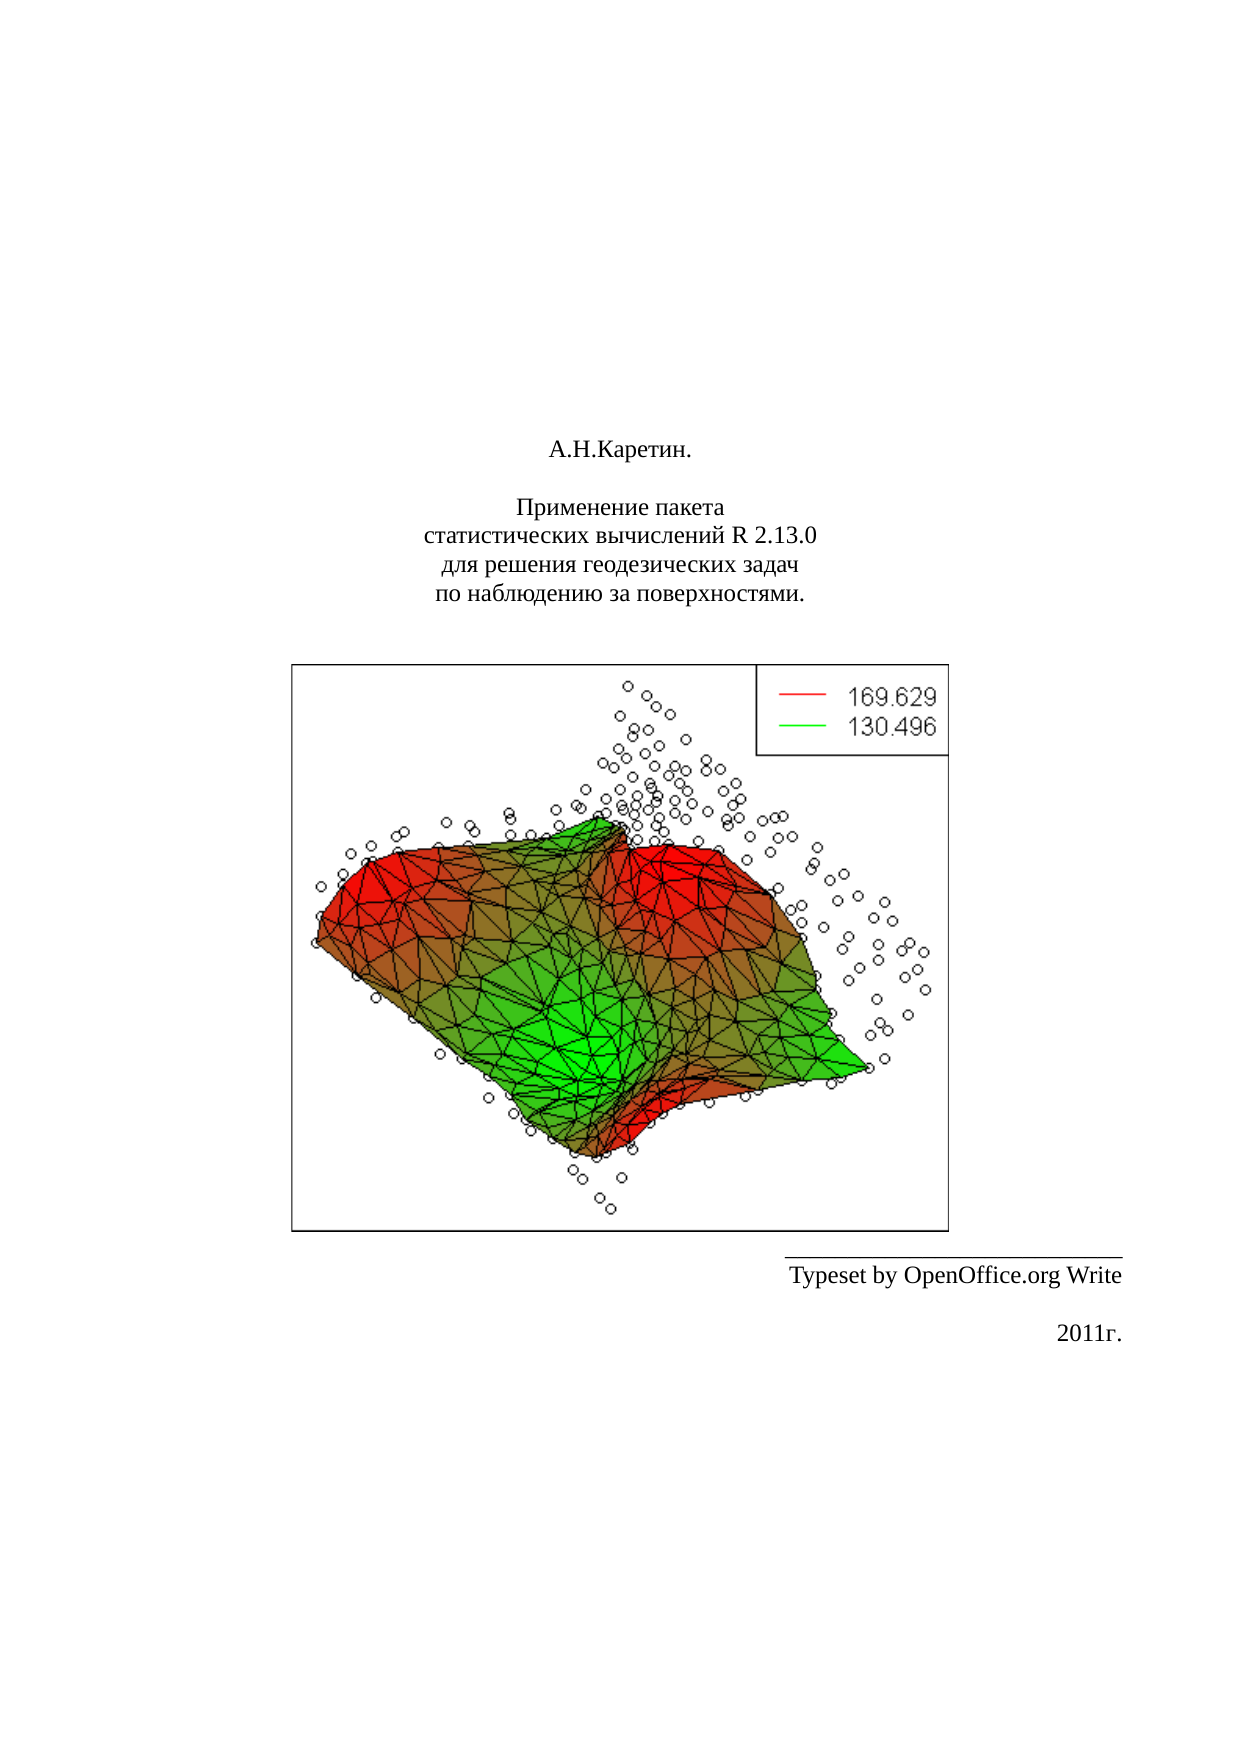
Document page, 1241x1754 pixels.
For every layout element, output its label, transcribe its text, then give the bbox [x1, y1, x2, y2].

text А.Н.Каретин. [118, 434, 1122, 463]
picture [291, 664, 949, 1232]
text Typeset by OpenOffice.org Write [118, 1260, 1122, 1289]
text Применение пакета статистических вычислений R 2.13.0 для решения геодезических задач по наблюдению за поверхностями. [118, 492, 1122, 607]
text ___________________________ [118, 981, 1122, 1260]
text 2011г. [118, 1318, 1122, 1347]
